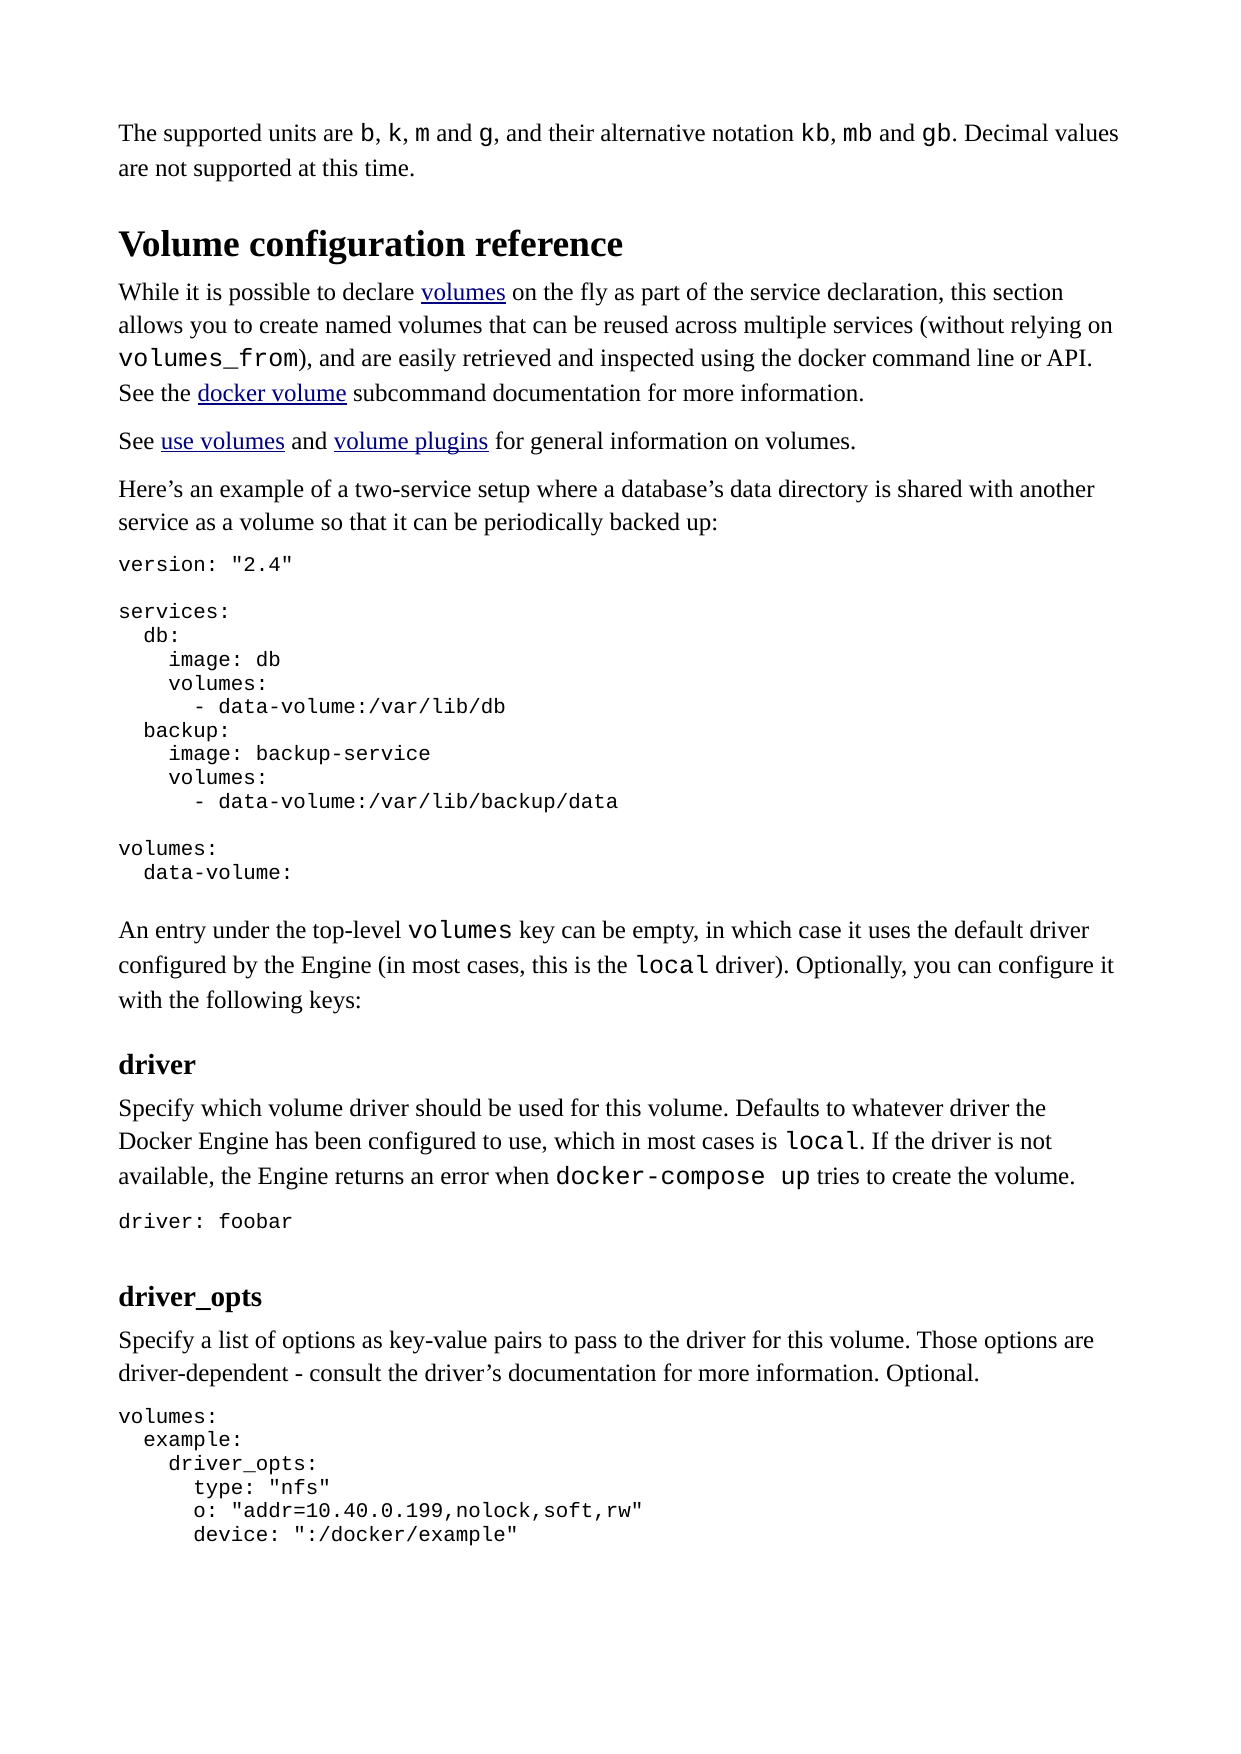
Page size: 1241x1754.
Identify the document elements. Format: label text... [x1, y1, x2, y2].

text volumes: [118, 672, 1122, 696]
text An entry under the top-level volumes key can be empty, in which case it uses the default driver configured by the Engine (in most cases, this is the local driver). Optionally, you can configure it with the following keys: [118, 915, 1122, 1014]
text data-volume: [118, 862, 1122, 885]
text Specify a list of options as key-value pairs to pass to the driver for this volume. Those options are driver-dependent - consult the driver’s documentation for more information. Optional. [118, 1325, 1122, 1387]
text - data-volume:/var/lib/db [118, 696, 1122, 720]
text services: [118, 602, 1122, 625]
text image: db [118, 649, 1122, 672]
subtitle driver_opts [118, 1279, 1122, 1313]
text driver_opts: [118, 1453, 1122, 1477]
text While it is possible to declare volumes on the fly as part of the service declaration, this section allows you to create named volumes that can be reused across multiple services (without relying on volumes_from), and are easily retrieved and inspected using the docker command line or API. See the docker volume subcommand documentation for more information. [118, 277, 1122, 407]
text - data-volume:/var/lib/backup/data [118, 791, 1122, 814]
text See use volumes and volume plugins for general information on volumes. [118, 426, 1122, 455]
text type: "nfs" [118, 1477, 1122, 1500]
text volumes: [118, 767, 1122, 791]
text backup: [118, 720, 1122, 743]
text The supported units are b, k, m and g, and their alternative notation kb, mb and gb. Decimal values are not supported at this time. [118, 118, 1122, 182]
text version: "2.4" [118, 554, 1122, 578]
subtitle driver [118, 1047, 1122, 1081]
subtitle Volume configuration reference [118, 222, 1122, 265]
text device: ":/docker/example" [118, 1524, 1122, 1548]
text Here’s an example of a two-service setup where a database’s data directory is shared with another service as a volume so that it can be periodically backed up: [118, 474, 1122, 535]
text example: [118, 1429, 1122, 1453]
text volumes: [118, 1406, 1122, 1429]
text image: backup-service [118, 743, 1122, 767]
text db: [118, 625, 1122, 649]
text o: "addr=10.40.0.199,nolock,soft,rw" [118, 1500, 1122, 1524]
text driver: foobar [118, 1211, 1122, 1235]
text volumes: [118, 838, 1122, 862]
text Specify which volume driver should be used for this volume. Defaults to whatever driver the Docker Engine has been configured to use, which in most cases is local. If the driver is not available, the Engine returns an error when docker-compose up tries to create the volume. [118, 1093, 1122, 1192]
